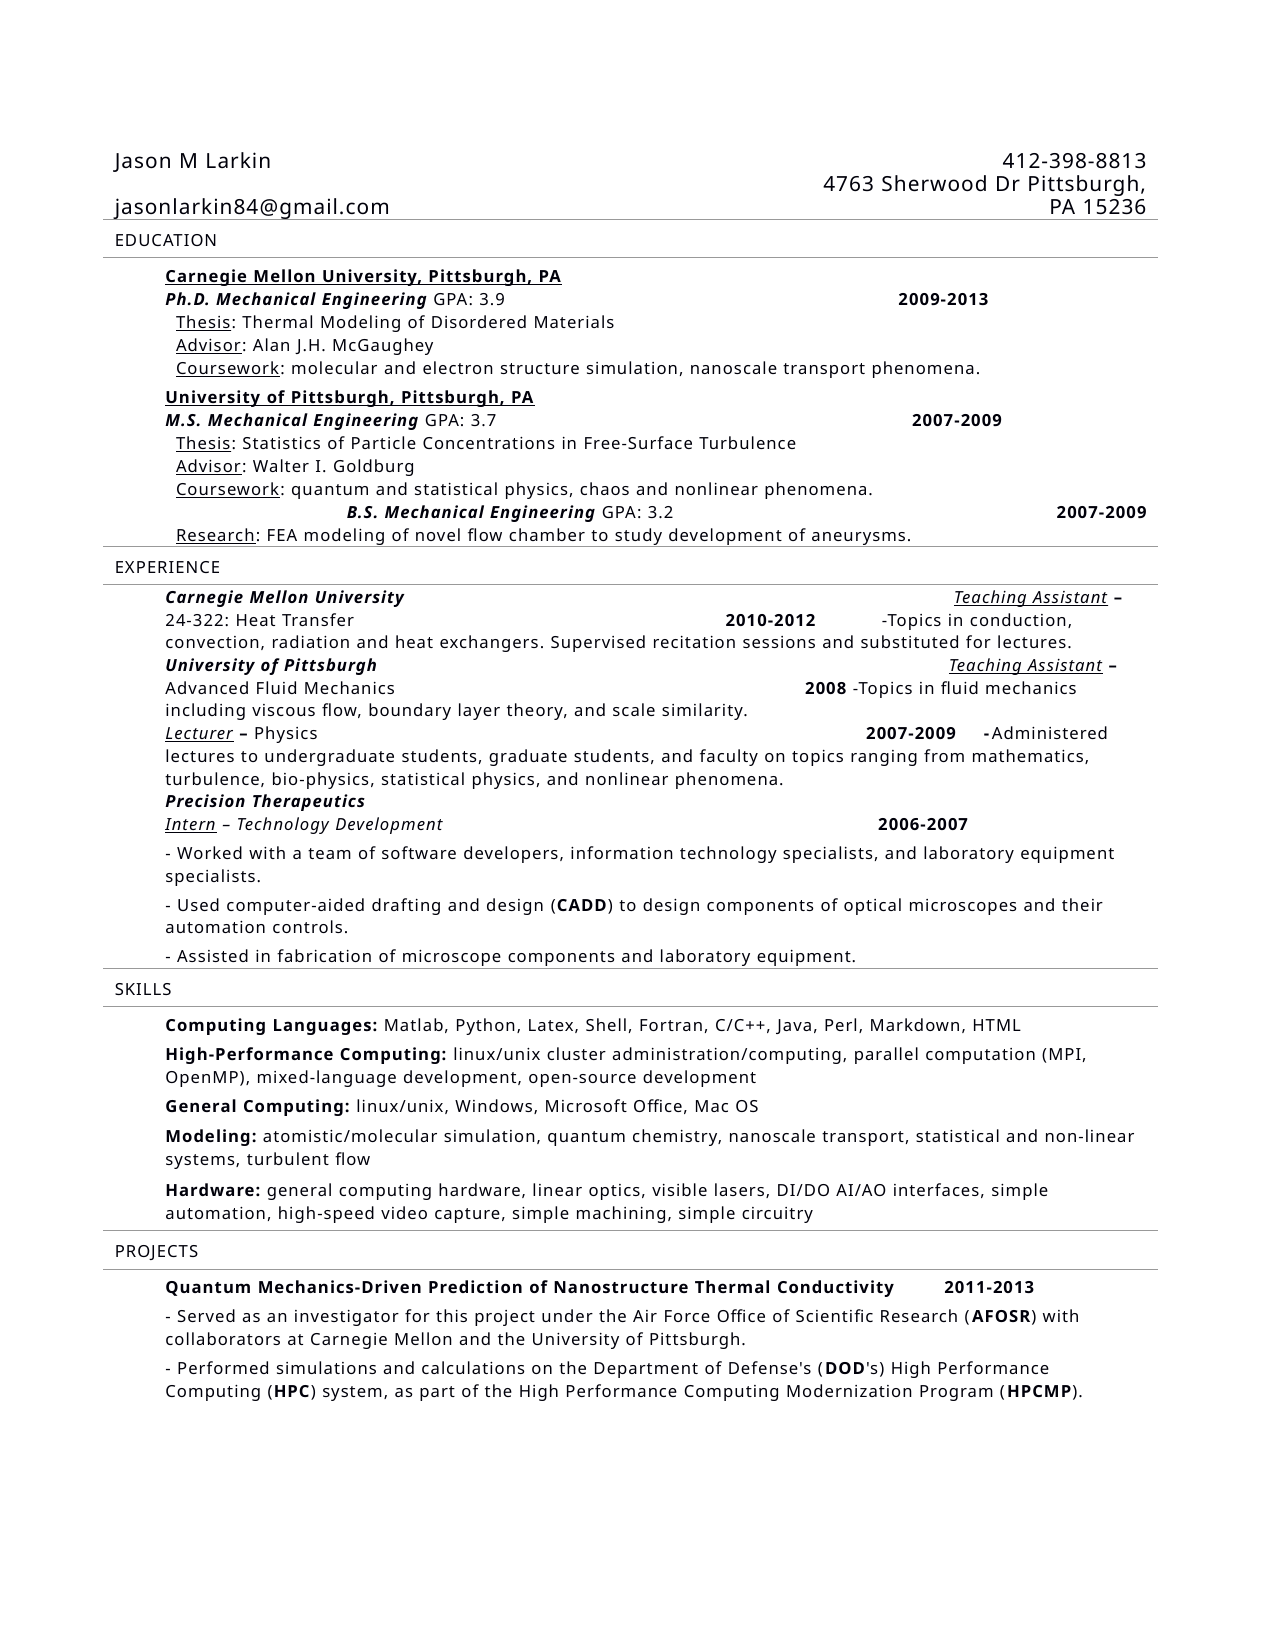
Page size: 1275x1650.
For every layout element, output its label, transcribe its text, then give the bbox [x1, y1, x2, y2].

table_cell Research: FEA modeling of novel flow chamber to study development of aneurysms. [154, 523, 1157, 546]
table_cell Carnegie Mellon University Teaching Assistant – 24-322: Heat Transfer 2010-2012 -Topics in conduction, convection, radiation and heat exchangers. Supervised recitation sessions and substituted for lectures. University of Pittsburgh Teaching Assistant – Advanced Fluid Mechanics 2008 -Topics in fluid mechanics including viscous flow, boundary layer theory, and scale similarity. Lecturer – Physics 2007-2009 -Administered lectures to undergraduate students, graduate students, and faculty on topics ranging from mathematics, turbulence, bio-physics, statistical physics, and nonlinear phenomena. Precision Therapeutics Intern – Technology Development 2006-2007 - Worked with a team of software developers, information technology specialists, and laboratory equipment specialists. - Used computer-aided drafting and design (CADD) to design components of optical microscopes and their automation controls. - Assisted in fabrication of microscope components and laboratory equipment. [154, 585, 1157, 967]
table_cell [103, 585, 154, 967]
table_header Jason M Larkin jasonlarkin84@gmail.com [103, 150, 805, 219]
table_cell Computing Languages: Matlab, Python, Latex, Shell, Fortran, C/C++, Java, Perl, Markdown, HTML High-Performance Computing: linux/unix cluster administration/computing, parallel computation (MPI, OpenMP), mixed-language development, open-source development General Computing: linux/unix, Windows, Microsoft Office, Mac OS Modeling: atomistic/molecular simulation, quantum chemistry, nanoscale transport, statistical and non-linear systems, turbulent flow Hardware: general computing hardware, linear optics, visible lasers, DI/DO AI/AO interfaces, simple automation, high-speed video capture, simple machining, simple circuitry [154, 1007, 1157, 1230]
table_cell [103, 258, 154, 546]
table_cell Education [103, 220, 1157, 257]
table_cell Carnegie Mellon University, Pittsburgh, PA Ph.D. Mechanical Engineering GPA: 3.9 2009-2013 Thesis: Thermal Modeling of Disordered Materials Advisor: Alan J.H. McGaughey Coursework: molecular and electron structure simulation, nanoscale transport phenomena. University of Pittsburgh, Pittsburgh, PA [154, 258, 1157, 408]
table_cell projects [103, 1231, 1157, 1268]
table_cell experience [103, 547, 1157, 584]
table_cell M.S. Mechanical Engineering GPA: 3.7 2007-2009 [154, 408, 1157, 431]
table_cell B.S. Mechanical Engineering GPA: 3.2 2007-2009 [154, 500, 1157, 523]
table_cell SKILLS [103, 969, 1157, 1006]
table_cell [103, 1007, 154, 1230]
table_cell Quantum Mechanics-Driven Prediction of Nanostructure Thermal Conductivity 2011-2013 - Served as an investigator for this project under the Air Force Office of Scientific Research (AFOSR) with collaborators at Carnegie Mellon and the University of Pittsburgh. - Performed simulations and calculations on the Department of Defense's (DOD's) High Performance Computing (HPC) system, as part of the High Performance Computing Modernization Program (HPCMP). [154, 1270, 1157, 1402]
table_cell Thesis: Statistics of Particle Concentrations in Free-Surface Turbulence Advisor: Walter I. Goldburg Coursework: quantum and statistical physics, chaos and nonlinear phenomena. [154, 431, 1157, 500]
table_header 412-398-8813 4763 Sherwood Dr Pittsburgh, PA 15236 [805, 150, 1157, 219]
table_cell [103, 1270, 154, 1402]
